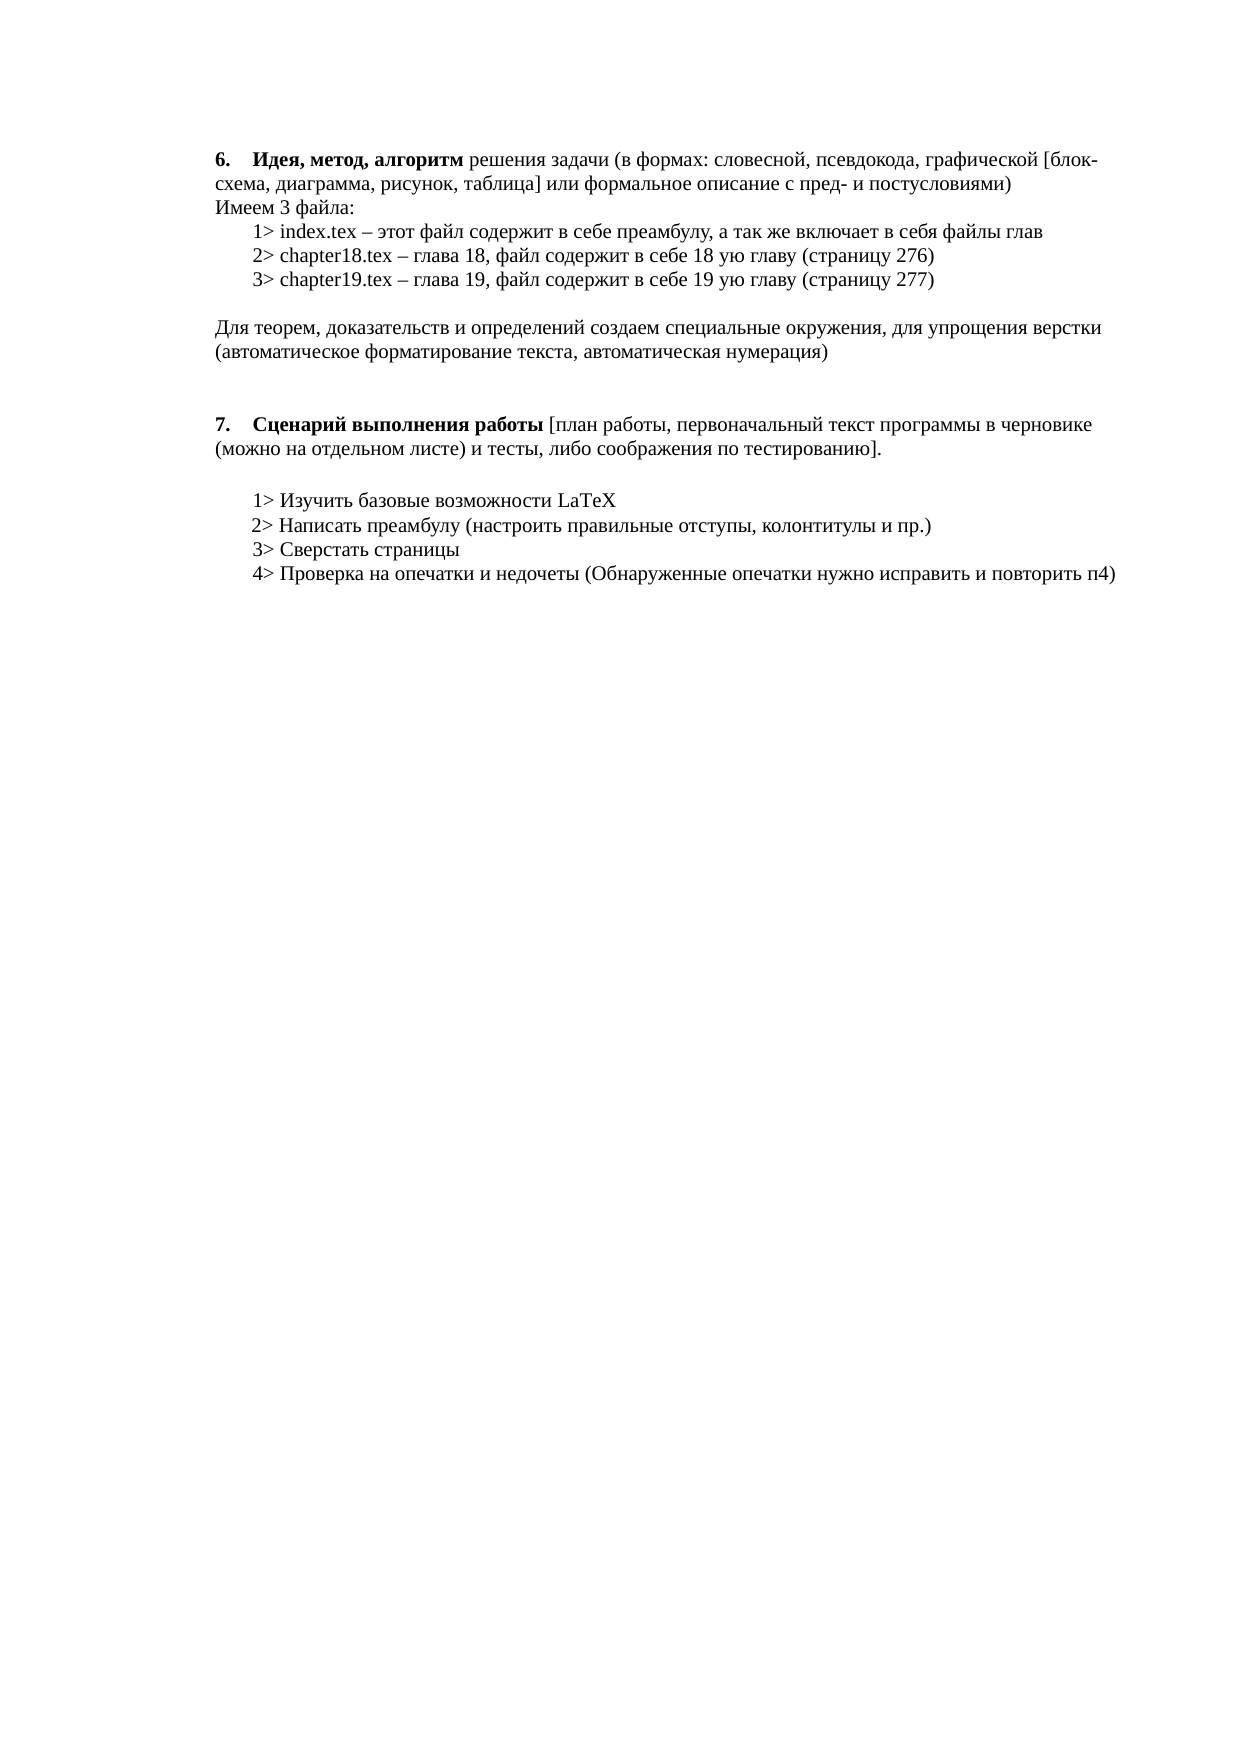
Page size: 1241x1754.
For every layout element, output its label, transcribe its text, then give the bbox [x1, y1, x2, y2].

list Сценарий выполнения работы [план работы, первоначальный текст программы в черновике (можно на отдельном листе) и тесты, либо соображения по тестированию]. [215, 412, 1152, 460]
text 1> index.tex – этот файл содержит в себе преамбулу, а так же включает в себя файлы глав [215, 219, 1152, 243]
list Идея, метод, алгоритм решения задачи (в формах: словесной, псевдокода, графической [блок-схема, диаграмма, рисунок, таблица] или формальное описание с пред- и постусловиями) [215, 147, 1152, 195]
text 3> Сверстать страницы [215, 537, 1152, 561]
text Имеем 3 файла: [215, 195, 1152, 219]
text 4> Проверка на опечатки и недочеты (Обнаруженные опечатки нужно исправить и повторить п4) [215, 561, 1152, 585]
text 1> Изучить базовые возможности LaTeX [215, 488, 1152, 512]
text 2> Написать преамбулу (настроить правильные отступы, колонтитулы и пр.) [215, 512, 1152, 537]
text 2> chapter18.tex – глава 18, файл содержит в себе 18 ую главу (страницу 276) [215, 243, 1152, 267]
text 3> chapter19.tex – глава 19, файл содержит в себе 19 ую главу (страницу 277) [215, 267, 1152, 291]
text Для теорем, доказательств и определений создаем специальные окружения, для упрощения верстки (автоматическое форматирование текста, автоматическая нумерация) [215, 315, 1152, 363]
